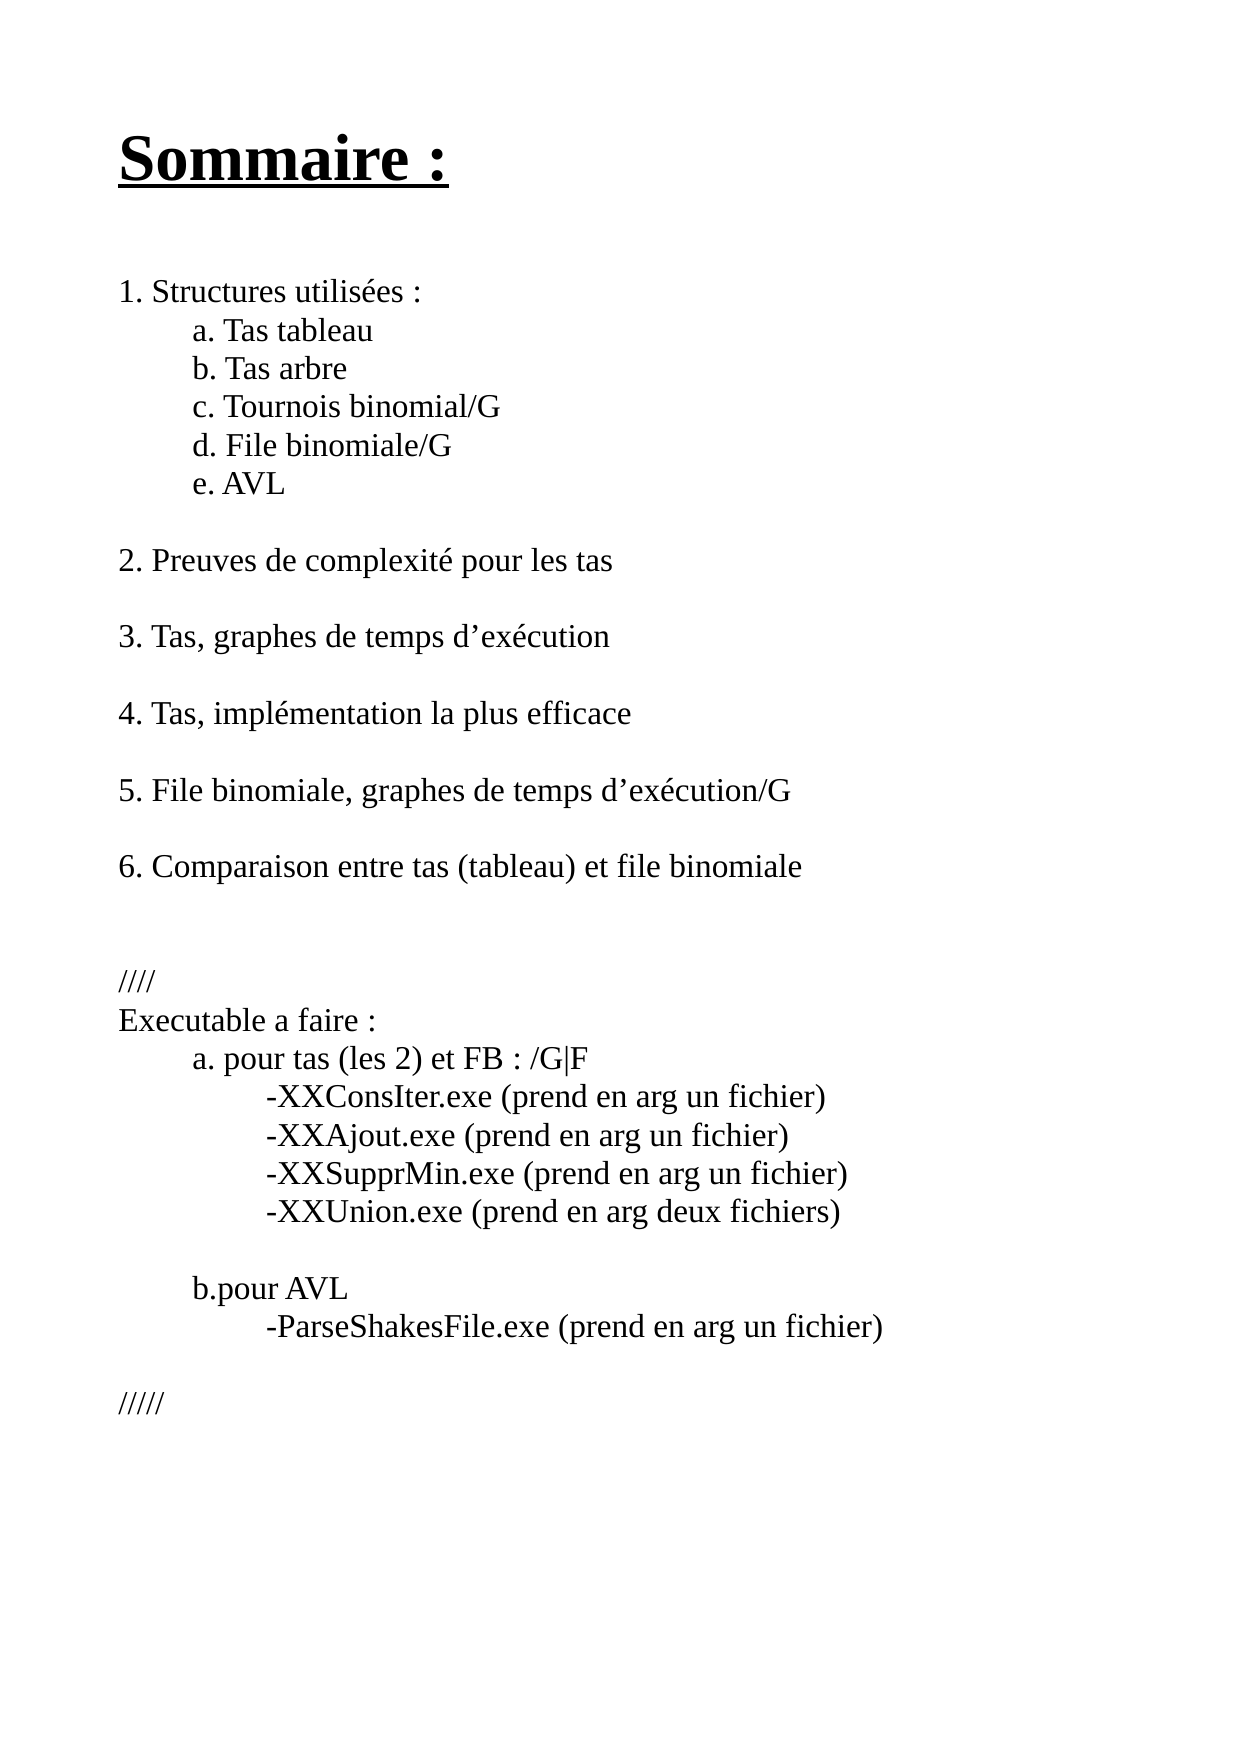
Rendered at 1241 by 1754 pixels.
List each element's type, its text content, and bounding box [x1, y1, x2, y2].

text a. pour tas (les 2) et FB : /G|F [118, 1038, 1122, 1076]
text d. File binomiale/G [118, 425, 1122, 463]
text 4. Tas, implémentation la plus efficace [118, 693, 1122, 731]
text 5. File binomiale, graphes de temps d’exécution/G [118, 770, 1122, 808]
text -XXConsIter.exe (prend en arg un fichier) [118, 1076, 1122, 1115]
text c. Tournois binomial/G [118, 386, 1122, 425]
text b.pour AVL [118, 1268, 1122, 1306]
text -XXSupprMin.exe (prend en arg un fichier) [118, 1153, 1122, 1191]
text 3. Tas, graphes de temps d’exécution [118, 616, 1122, 655]
text a. Tas tableau [118, 310, 1122, 348]
text -XXAjout.exe (prend en arg un fichier) [118, 1115, 1122, 1153]
text -XXUnion.exe (prend en arg deux fichiers) [118, 1191, 1122, 1230]
text Executable a faire : [118, 1000, 1122, 1038]
text ///// [118, 1383, 1122, 1421]
text e. AVL [118, 463, 1122, 501]
text 1. Structures utilisées : [118, 271, 1122, 310]
text 2. Preuves de complexité pour les tas [118, 540, 1122, 578]
text b. Tas arbre [118, 348, 1122, 386]
text //// [118, 961, 1122, 1000]
text -ParseShakesFile.exe (prend en arg un fichier) [118, 1306, 1122, 1345]
text Sommaire : [118, 118, 1122, 195]
text 6. Comparaison entre tas (tableau) et file binomiale [118, 846, 1122, 885]
